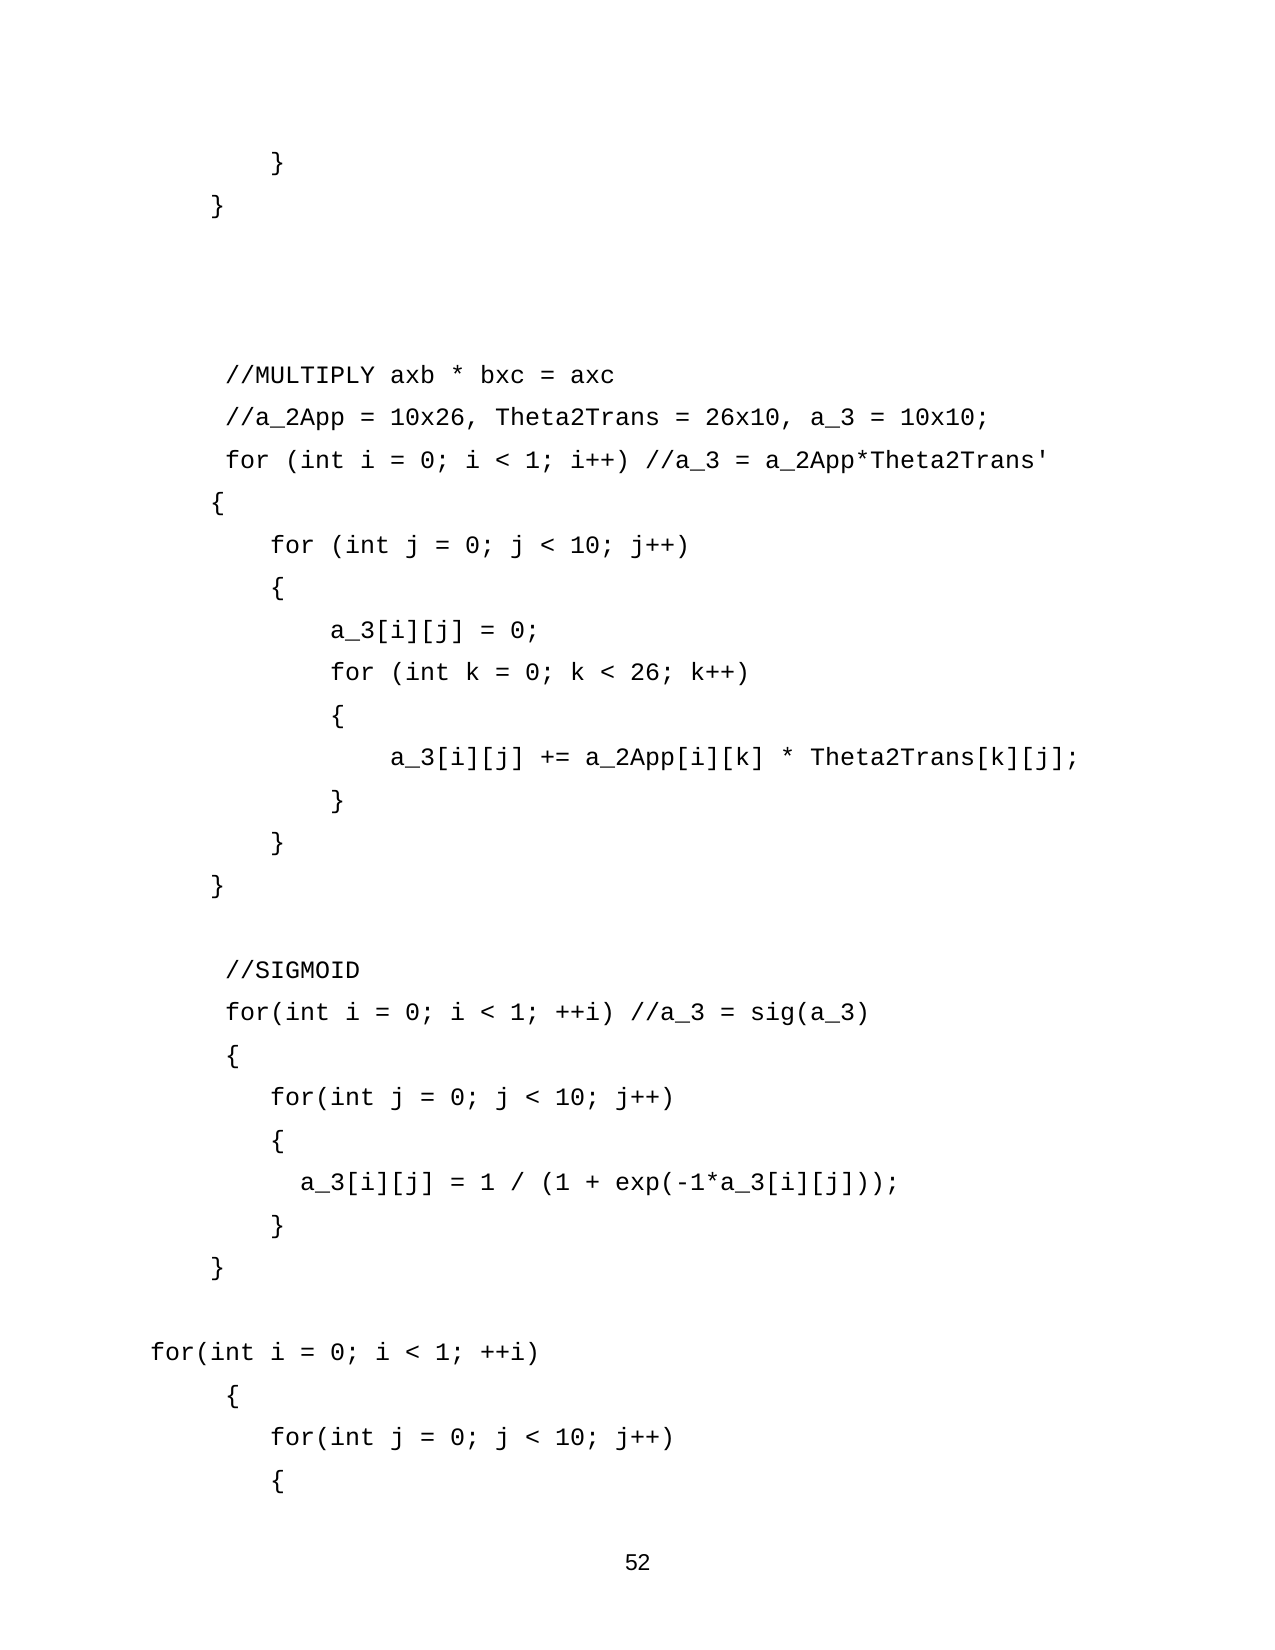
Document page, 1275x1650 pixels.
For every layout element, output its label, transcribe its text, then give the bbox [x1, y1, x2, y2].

text a_3[i][j] = 0; [150, 617, 1125, 646]
text for (int k = 0; k < 26; k++) [150, 660, 1125, 688]
text { [150, 1467, 1125, 1496]
text //a_2App = 10x26, Theta2Trans = 26x10, a_3 = 10x10; [150, 405, 1125, 433]
text } [150, 830, 1125, 858]
text } [150, 192, 1125, 221]
text //SIGMOID [150, 957, 1125, 986]
text } [150, 872, 1125, 901]
text for (int i = 0; i < 1; i++) //a_3 = a_2App*Theta2Trans' [150, 447, 1125, 476]
text for(int j = 0; j < 10; j++) [150, 1425, 1125, 1453]
text { [150, 1382, 1125, 1411]
text } [150, 150, 1125, 178]
text for(int i = 0; i < 1; ++i) [150, 1340, 1125, 1368]
text for (int j = 0; j < 10; j++) [150, 532, 1125, 561]
text } [150, 1212, 1125, 1241]
text { [150, 702, 1125, 731]
text { [150, 575, 1125, 603]
text } [150, 1255, 1125, 1283]
text { [150, 1042, 1125, 1071]
text //MULTIPLY axb * bxc = axc [150, 362, 1125, 391]
text a_3[i][j] += a_2App[i][k] * Theta2Trans[k][j]; [150, 745, 1125, 773]
text for(int j = 0; j < 10; j++) [150, 1085, 1125, 1113]
text { [150, 490, 1125, 518]
text for(int i = 0; i < 1; ++i) //a_3 = sig(a_3) [150, 1000, 1125, 1028]
text a_3[i][j] = 1 / (1 + exp(-1*a_3[i][j])); [150, 1170, 1125, 1198]
text } [150, 787, 1125, 816]
text { [150, 1127, 1125, 1156]
